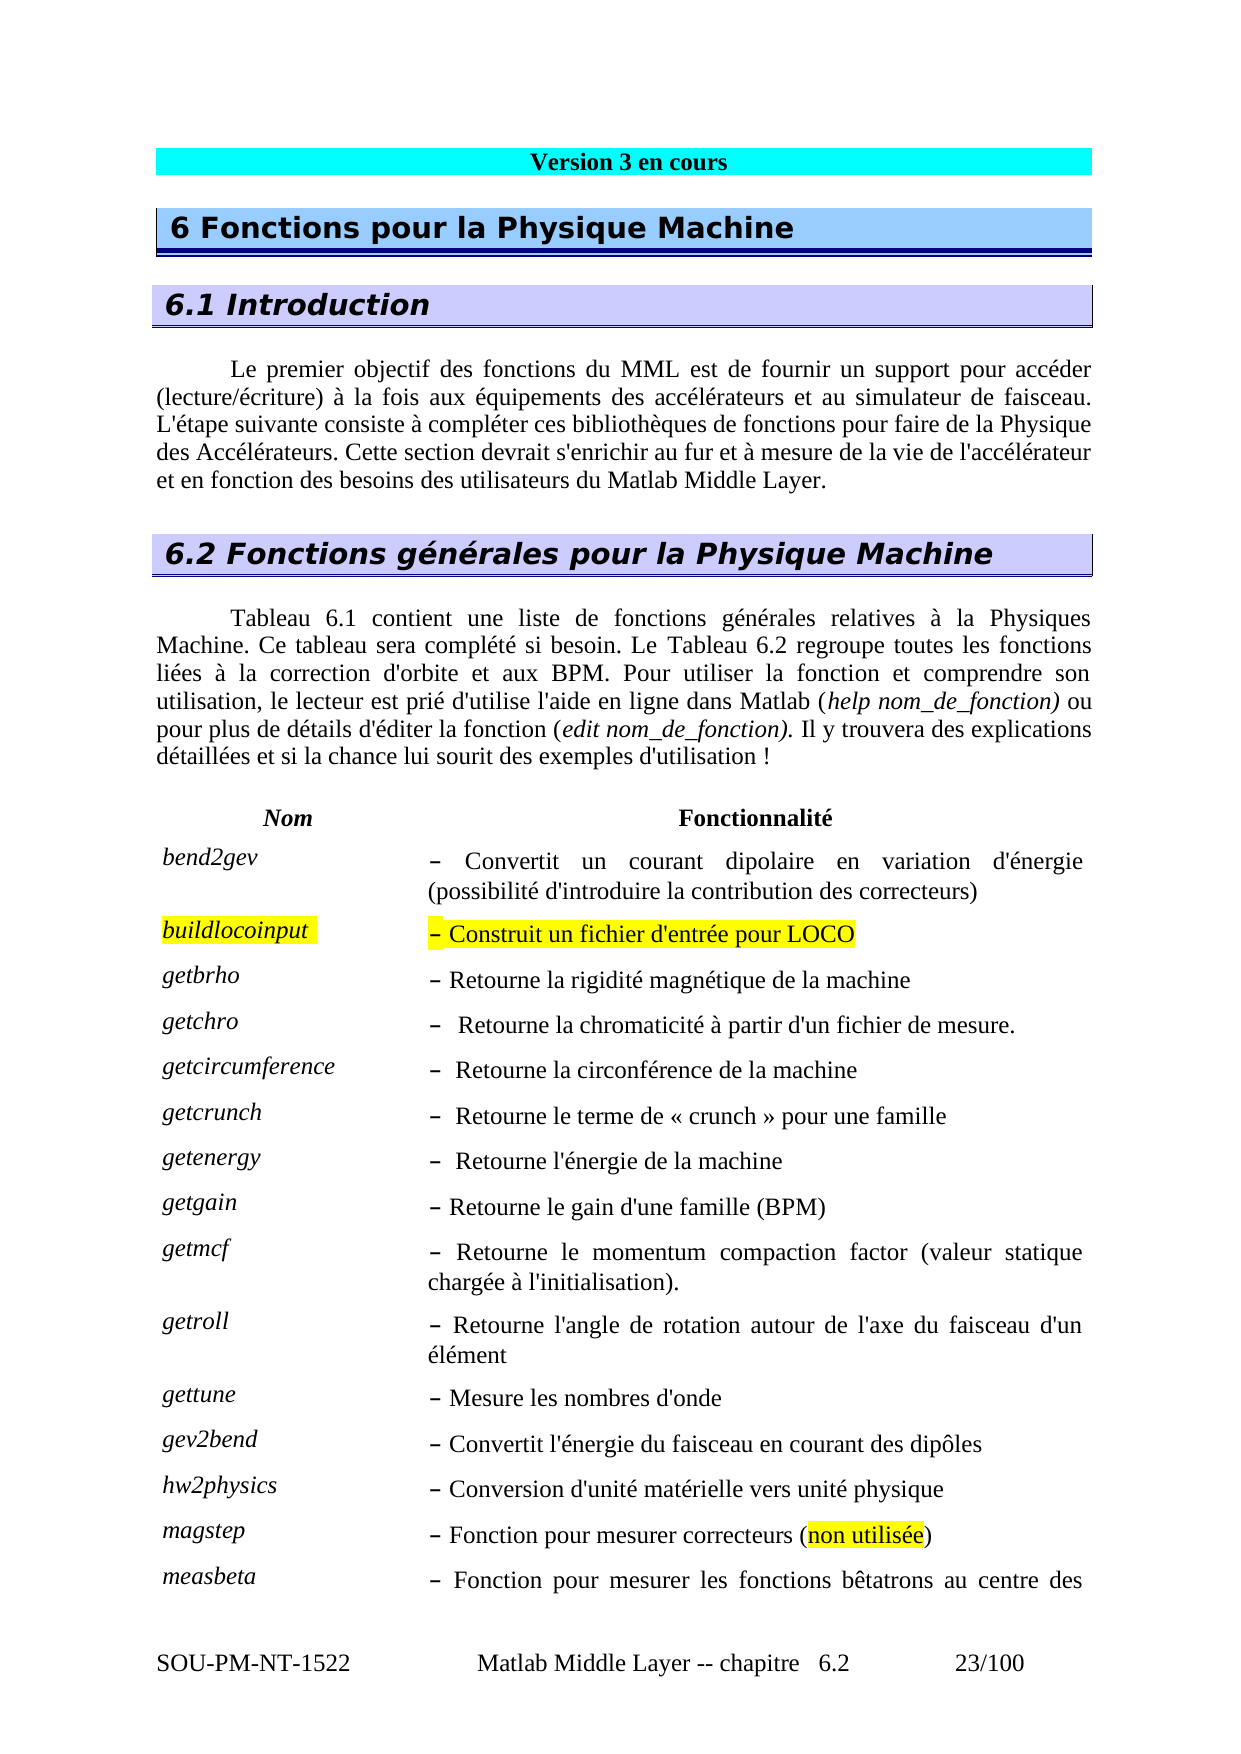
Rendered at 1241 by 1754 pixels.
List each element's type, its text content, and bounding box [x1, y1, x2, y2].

table_cell – Fonction pour mesurer les fonctions bêtatrons au centre des [422, 1556, 1089, 1601]
table_cell measbeta [156, 1556, 422, 1601]
table_cell bend2gev [156, 837, 422, 910]
text Tableau 6.1 contient une liste de fonctions générales relatives à la Physiques Machine. Ce tableau sera complété si besoin. Le Tableau 6.2 regroupe toutes les fonctions liées à la correction d'orbite et aux BPM. Pour utiliser la fonction et comprendre son utilisation, le lecteur est prié d'utilise l'aide en ligne dans Matlab (help nom_de_fonction) ou pour plus de détails d'éditer la fonction (edit nom_de_fonction). Il y trouvera des explications détaillées et si la chance lui sourit des exemples d'utilisation ! [156, 604, 1092, 770]
table_cell getchro [156, 1001, 422, 1046]
table_header Nom [156, 798, 422, 837]
table_cell – Retourne l'énergie de la machine [422, 1137, 1089, 1183]
table_cell – Construit un fichier d'entrée pour LOCO [422, 910, 1089, 956]
text Le premier objectif des fonctions du MML est de fournir un support pour accéder (lecture/écriture) à la fois aux équipements des accélérateurs et au simulateur de faisceau. L'étape suivante consiste à compléter ces bibliothèques de fonctions pour faire de la Physique des Accélérateurs. Cette section devrait s'enrichir au fur et à mesure de la vie de l'accélérateur et en fonction des besoins des utilisateurs du Matlab Middle Layer. [156, 355, 1092, 494]
table_cell getenergy [156, 1137, 422, 1183]
table_cell – Convertit un courant dipolaire en variation d'énergie (possibilité d'introduire la contribution des correcteurs) [422, 837, 1089, 910]
table_cell – Conversion d'unité matérielle vers unité physique [422, 1465, 1089, 1511]
table_cell – Retourne la circonférence de la machine [422, 1046, 1089, 1092]
table_header Fonctionnalité [422, 798, 1089, 837]
table_cell – Mesure les nombres d'onde [422, 1374, 1089, 1420]
table_cell buildlocoinput [156, 910, 422, 956]
table_cell getroll [156, 1301, 422, 1374]
subtitle Introduction [152, 285, 1092, 325]
table_cell getmcf [156, 1228, 422, 1301]
subtitle Fonctions générales pour la Physique Machine [152, 534, 1092, 574]
table_cell gettune [156, 1374, 422, 1420]
table_cell – Retourne la rigidité magnétique de la machine [422, 956, 1089, 1001]
table_cell – Retourne le terme de « crunch » pour une famille [422, 1092, 1089, 1137]
subtitle Fonctions pour la Physique Machine [157, 208, 1092, 248]
table_cell gev2bend [156, 1420, 422, 1465]
table_cell magstep [156, 1511, 422, 1556]
table_cell hw2physics [156, 1465, 422, 1511]
table_cell – Retourne l'angle de rotation autour de l'axe du faisceau d'un élément [422, 1301, 1089, 1374]
table_cell – Retourne le gain d'une famille (BPM) [422, 1183, 1089, 1228]
table_cell – Retourne le momentum compaction factor (valeur statique chargée à l'initialisation). [422, 1228, 1089, 1301]
table_cell getcircumference [156, 1046, 422, 1092]
table_cell getgain [156, 1183, 422, 1228]
table_cell – Fonction pour mesurer correcteurs (non utilisée) [422, 1511, 1089, 1556]
table_cell – Retourne la chromaticité à partir d'un fichier de mesure. [422, 1001, 1089, 1046]
table_cell getbrho [156, 956, 422, 1001]
table_cell getcrunch [156, 1092, 422, 1137]
table_cell – Convertit l'énergie du faisceau en courant des dipôles [422, 1420, 1089, 1465]
